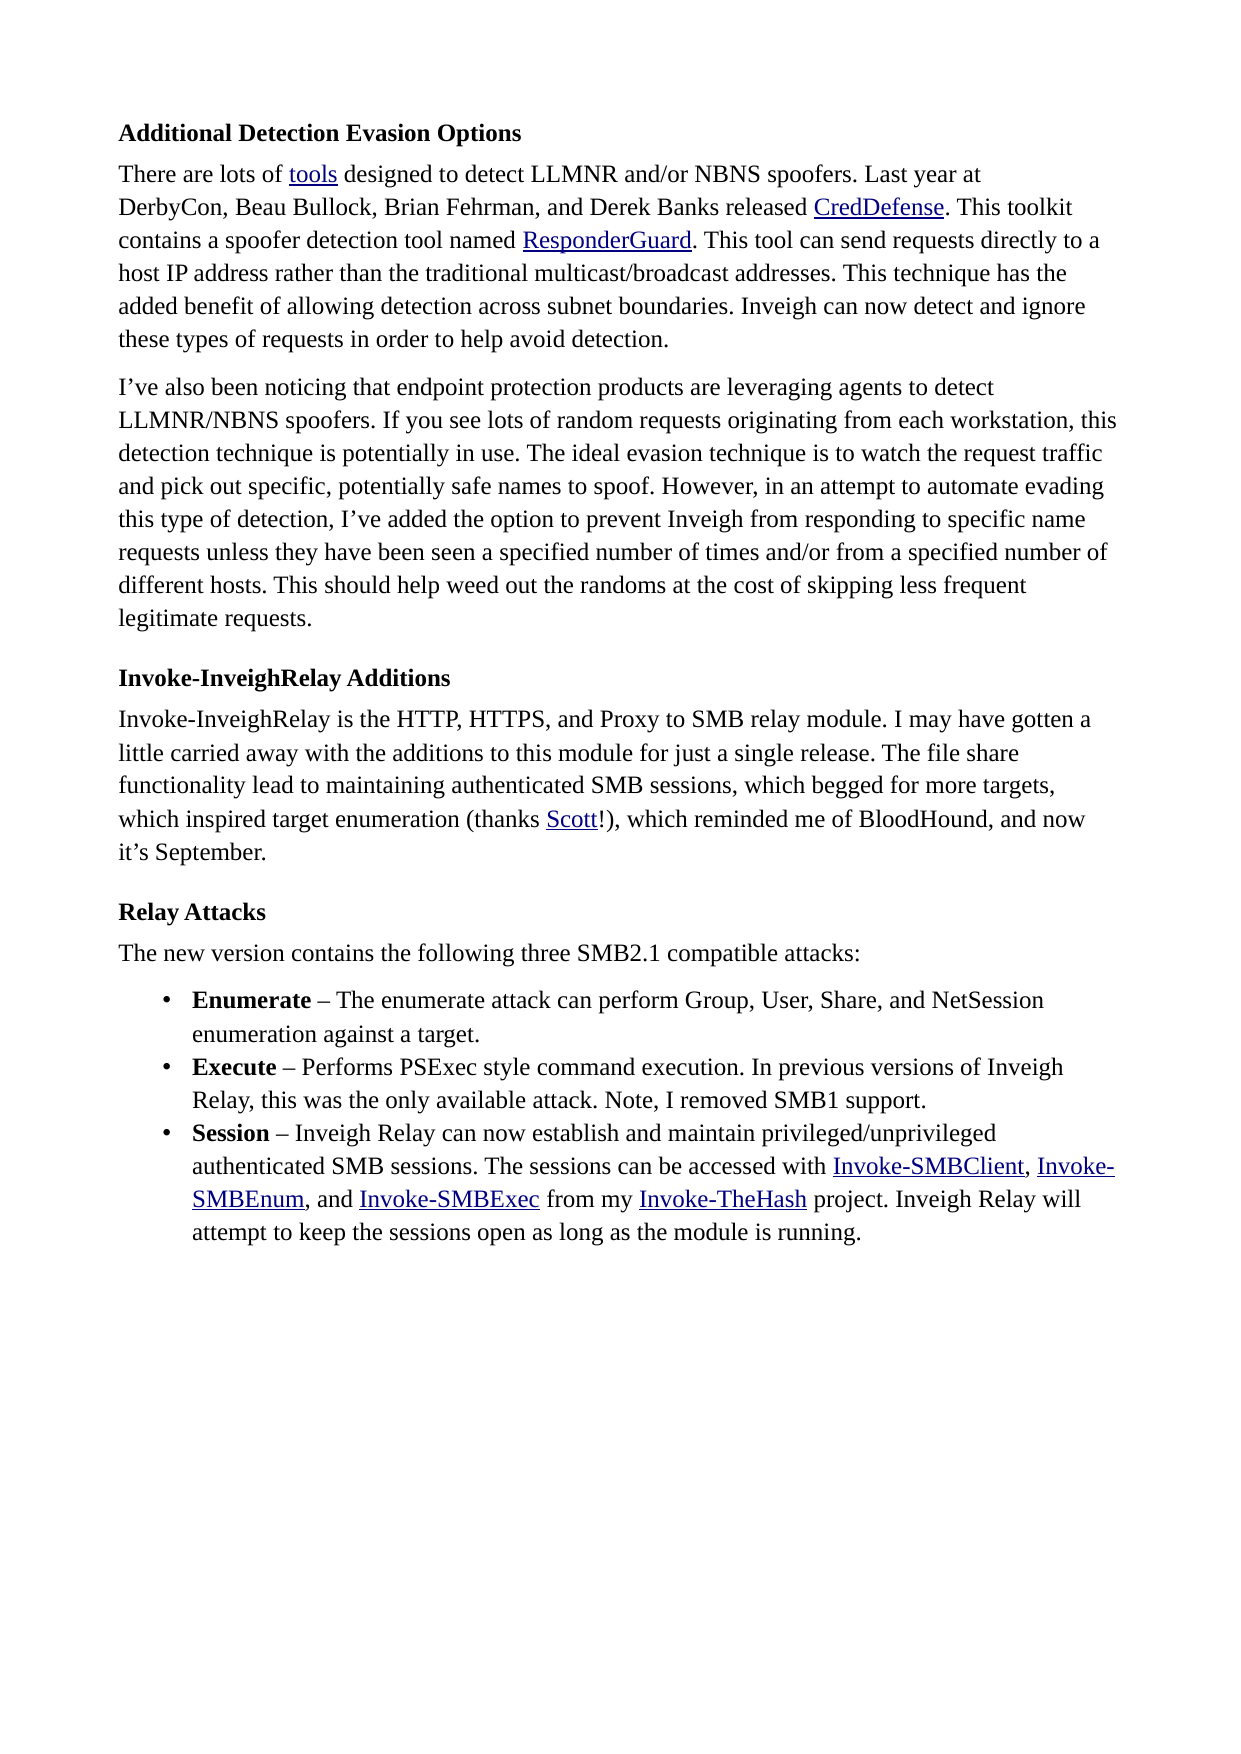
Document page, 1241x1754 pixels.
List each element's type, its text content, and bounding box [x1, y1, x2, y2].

subtitle Invoke-InveighRelay Additions [118, 663, 1122, 692]
subtitle Additional Detection Evasion Options [118, 118, 1122, 147]
list Session – Inveigh Relay can now establish and maintain privileged/unprivileged authenticated SMB sessions. The sessions can be accessed with Invoke-SMBClient, Invoke-SMBEnum, and Invoke-SMBExec from my Invoke-TheHash project. Inveigh Relay will attempt to keep the sessions open as long as the module is running. [162, 1118, 1122, 1246]
text I’ve also been noticing that endpoint protection products are leveraging agents to detect LLMNR/NBNS spoofers. If you see lots of random requests originating from each workstation, this detection technique is potentially in use. The ideal evasion technique is to watch the request traffic and pick out specific, potentially safe names to spoof. However, in an attempt to automate evading this type of detection, I’ve added the option to prevent Inveigh from responding to specific name requests unless they have been seen a specified number of times and/or from a specified number of different hosts. This should help weed out the randoms at the cost of skipping less frequent legitimate requests. [118, 372, 1122, 632]
subtitle Relay Attacks [118, 897, 1122, 926]
list Enumerate – The enumerate attack can perform Group, User, Share, and NetSession enumeration against a target. [162, 986, 1122, 1047]
text There are lots of tools designed to detect LLMNR and/or NBNS spoofers. Last year at DerbyCon, Beau Bullock, Brian Fehrman, and Derek Banks released CredDefense. This toolkit contains a spoofer detection tool named ResponderGuard. This tool can send requests directly to a host IP address rather than the traditional multicast/broadcast addresses. This technique has the added benefit of allowing detection across subnet boundaries. Inveigh can now detect and ignore these types of requests in order to help avoid detection. [118, 159, 1122, 353]
list Execute – Performs PSExec style command execution. In previous versions of Inveigh Relay, this was the only available attack. Note, I removed SMB1 support. [162, 1052, 1122, 1113]
text Invoke-InveighRelay is the HTTP, HTTPS, and Proxy to SMB relay module. I may have gotten a little carried away with the additions to this module for just a single release. The file share functionality lead to maintaining authenticated SMB sessions, which begged for more targets, which inspired target enumeration (thanks Scott!), which reminded me of BloodHound, and now it’s September. [118, 704, 1122, 865]
text The new version contains the following three SMB2.1 compatible attacks: [118, 938, 1122, 967]
